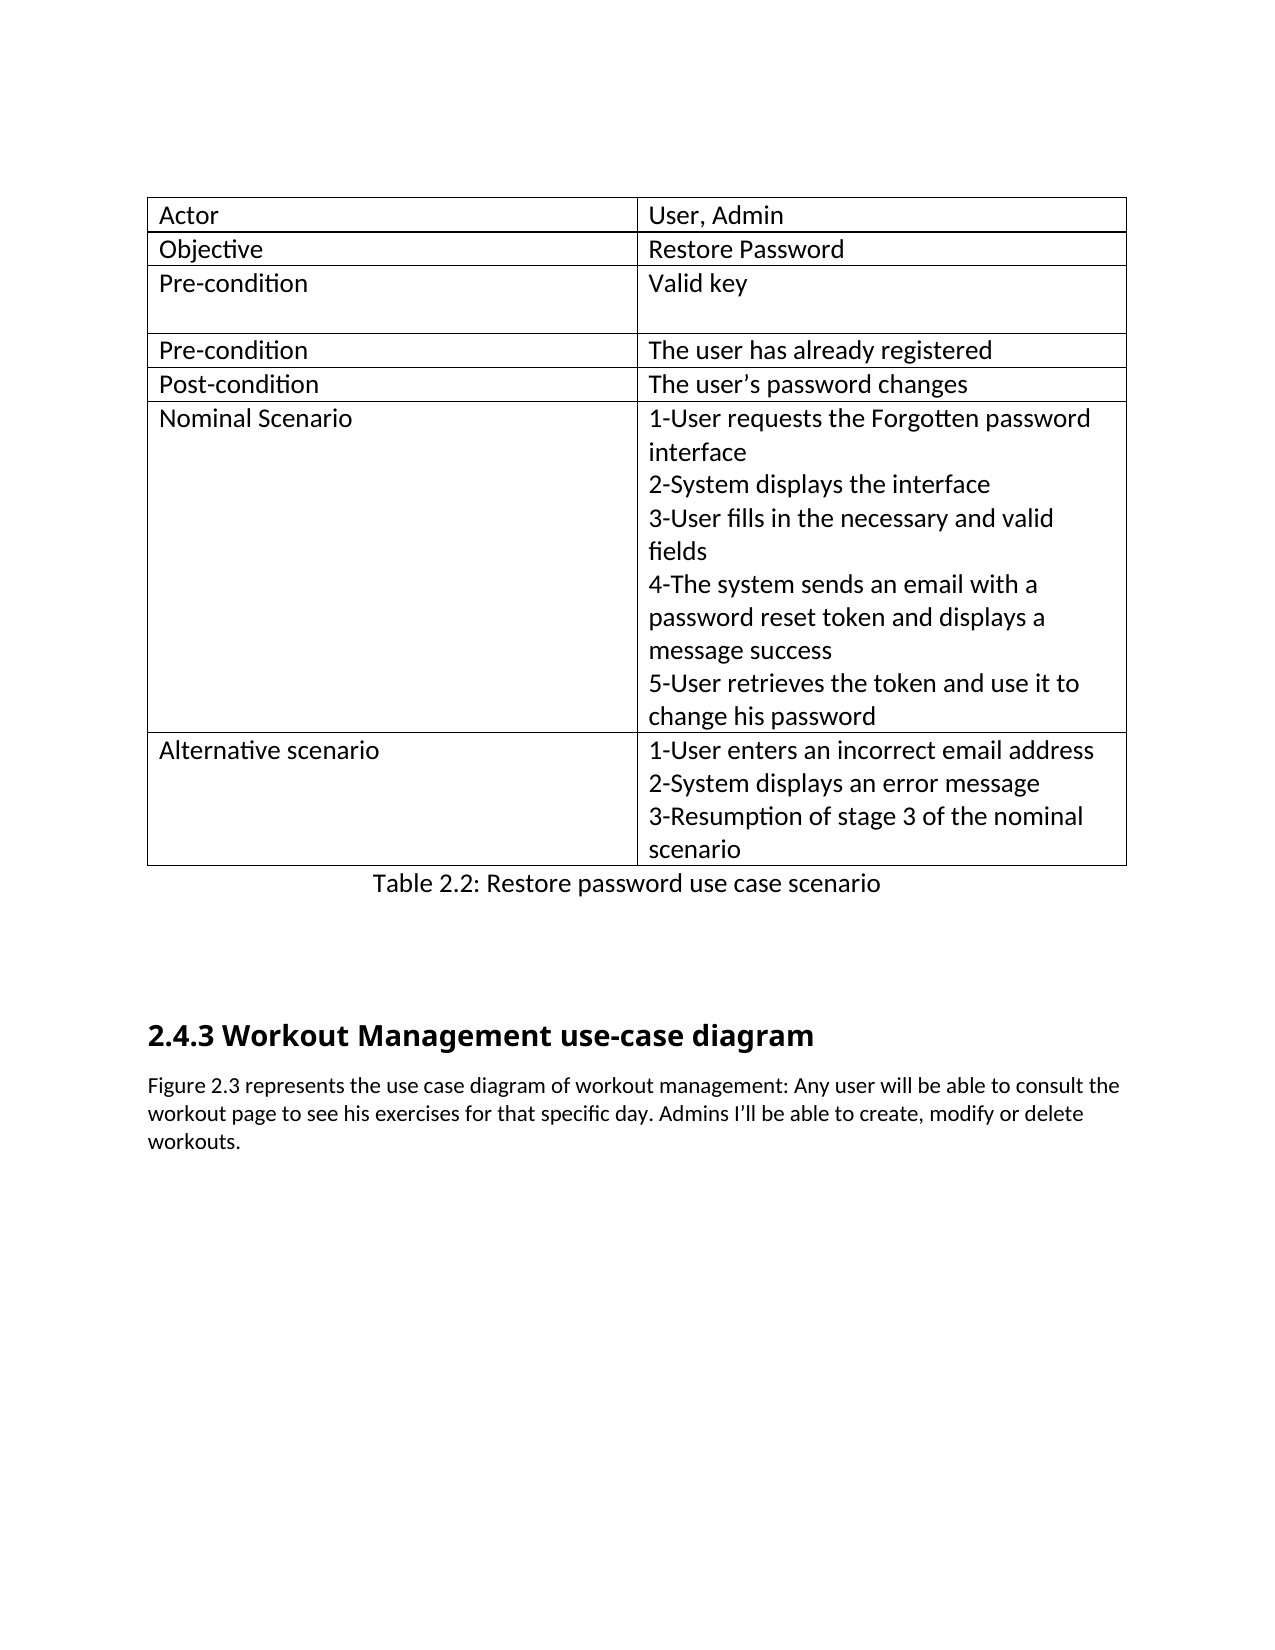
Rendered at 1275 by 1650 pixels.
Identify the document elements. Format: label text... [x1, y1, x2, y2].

table_cell The user has already registered [638, 334, 1126, 367]
table_cell Nominal Scenario [148, 402, 637, 732]
table_cell Pre-condition [148, 266, 637, 332]
table_cell Restore Password [638, 233, 1126, 265]
table_cell Valid key [638, 266, 1126, 332]
table_cell 1-User enters an incorrect email address 2-System displays an error message 3-Resumption of stage 3 of the nominal scenario [638, 733, 1126, 865]
text 2.4.3 Workout Management use-case diagram [148, 1015, 1127, 1055]
table_header Actor [148, 198, 637, 231]
table_cell Objective [148, 233, 637, 265]
text Figure 2.3 represents the use case diagram of workout management: Any user will be able to consult the workout page to see his exercises for that specific day. Admins I’ll be able to create, modify or delete workouts. [148, 1071, 1127, 1156]
table_cell Alternative scenario [148, 733, 637, 865]
table_cell Pre-condition [148, 334, 637, 367]
text Table 2.2: Restore password use case scenario [148, 866, 1127, 899]
table_cell The user’s password changes [638, 368, 1126, 401]
table_cell Post-condition [148, 368, 637, 401]
table_header User, Admin [638, 198, 1126, 231]
table_cell 1-User requests the Forgotten password interface 2-System displays the interface 3-User fills in the necessary and valid fields 4-The system sends an email with a password reset token and displays a message success 5-User retrieves the token and use it to change his password [638, 402, 1126, 732]
